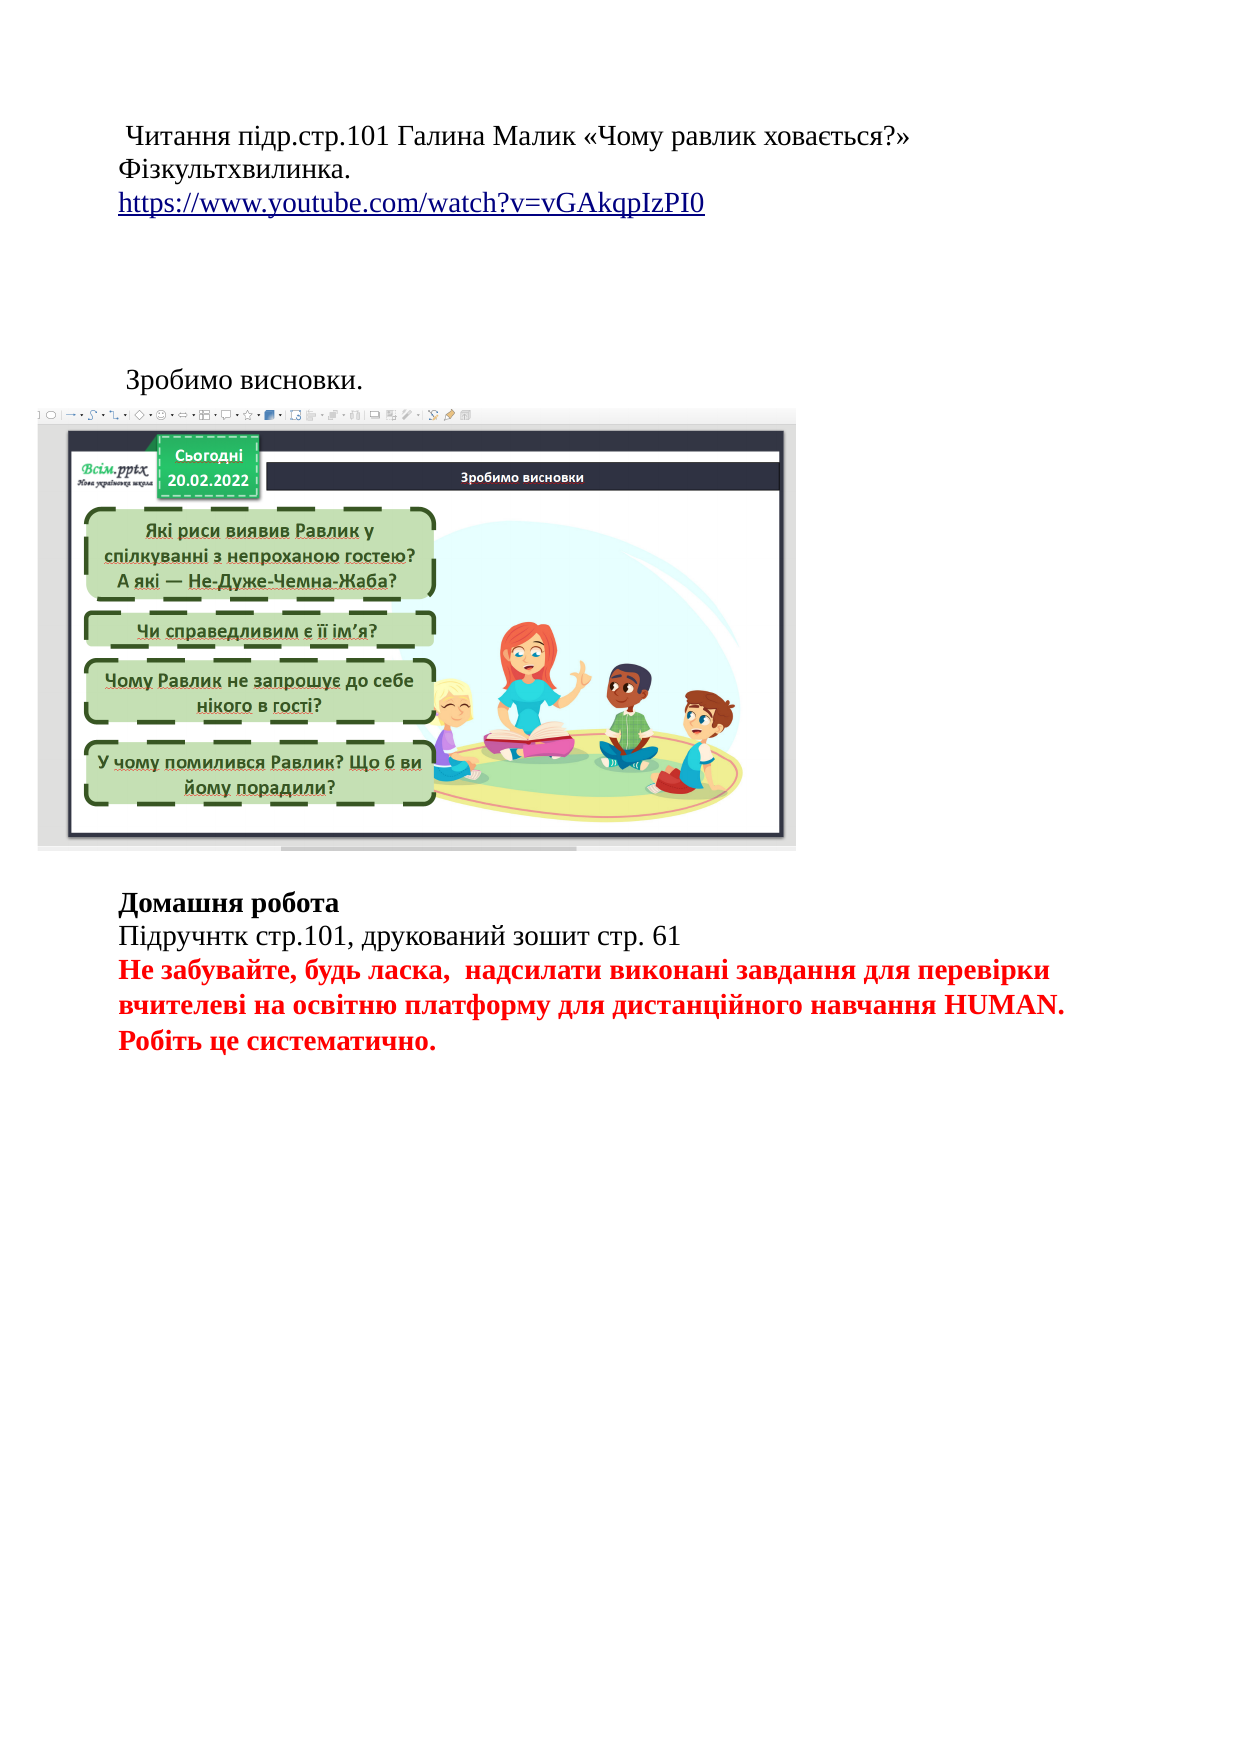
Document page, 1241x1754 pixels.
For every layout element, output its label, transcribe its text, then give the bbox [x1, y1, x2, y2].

text Читання підр.стр.101 Галина Малик «Чому равлик ховається?» [118, 118, 1122, 152]
text Не забувайте, будь ласка, надсилати виконані завдання для перевірки вчителеві на освітню платформу для дистанційного навчання HUMAN. Робіть це систематично. [118, 952, 1122, 1056]
picture [37, 408, 796, 851]
text https://www.youtube.com/watch?v=vGAkqpIzPI0 [118, 185, 1122, 219]
text Підручнтк стр.101, друкований зошит стр. 61 [118, 918, 1122, 952]
text Фізкультхвилинка. [118, 152, 1122, 185]
text Зробимо висновки. [118, 362, 1122, 396]
text Домашня робота [118, 885, 1122, 918]
